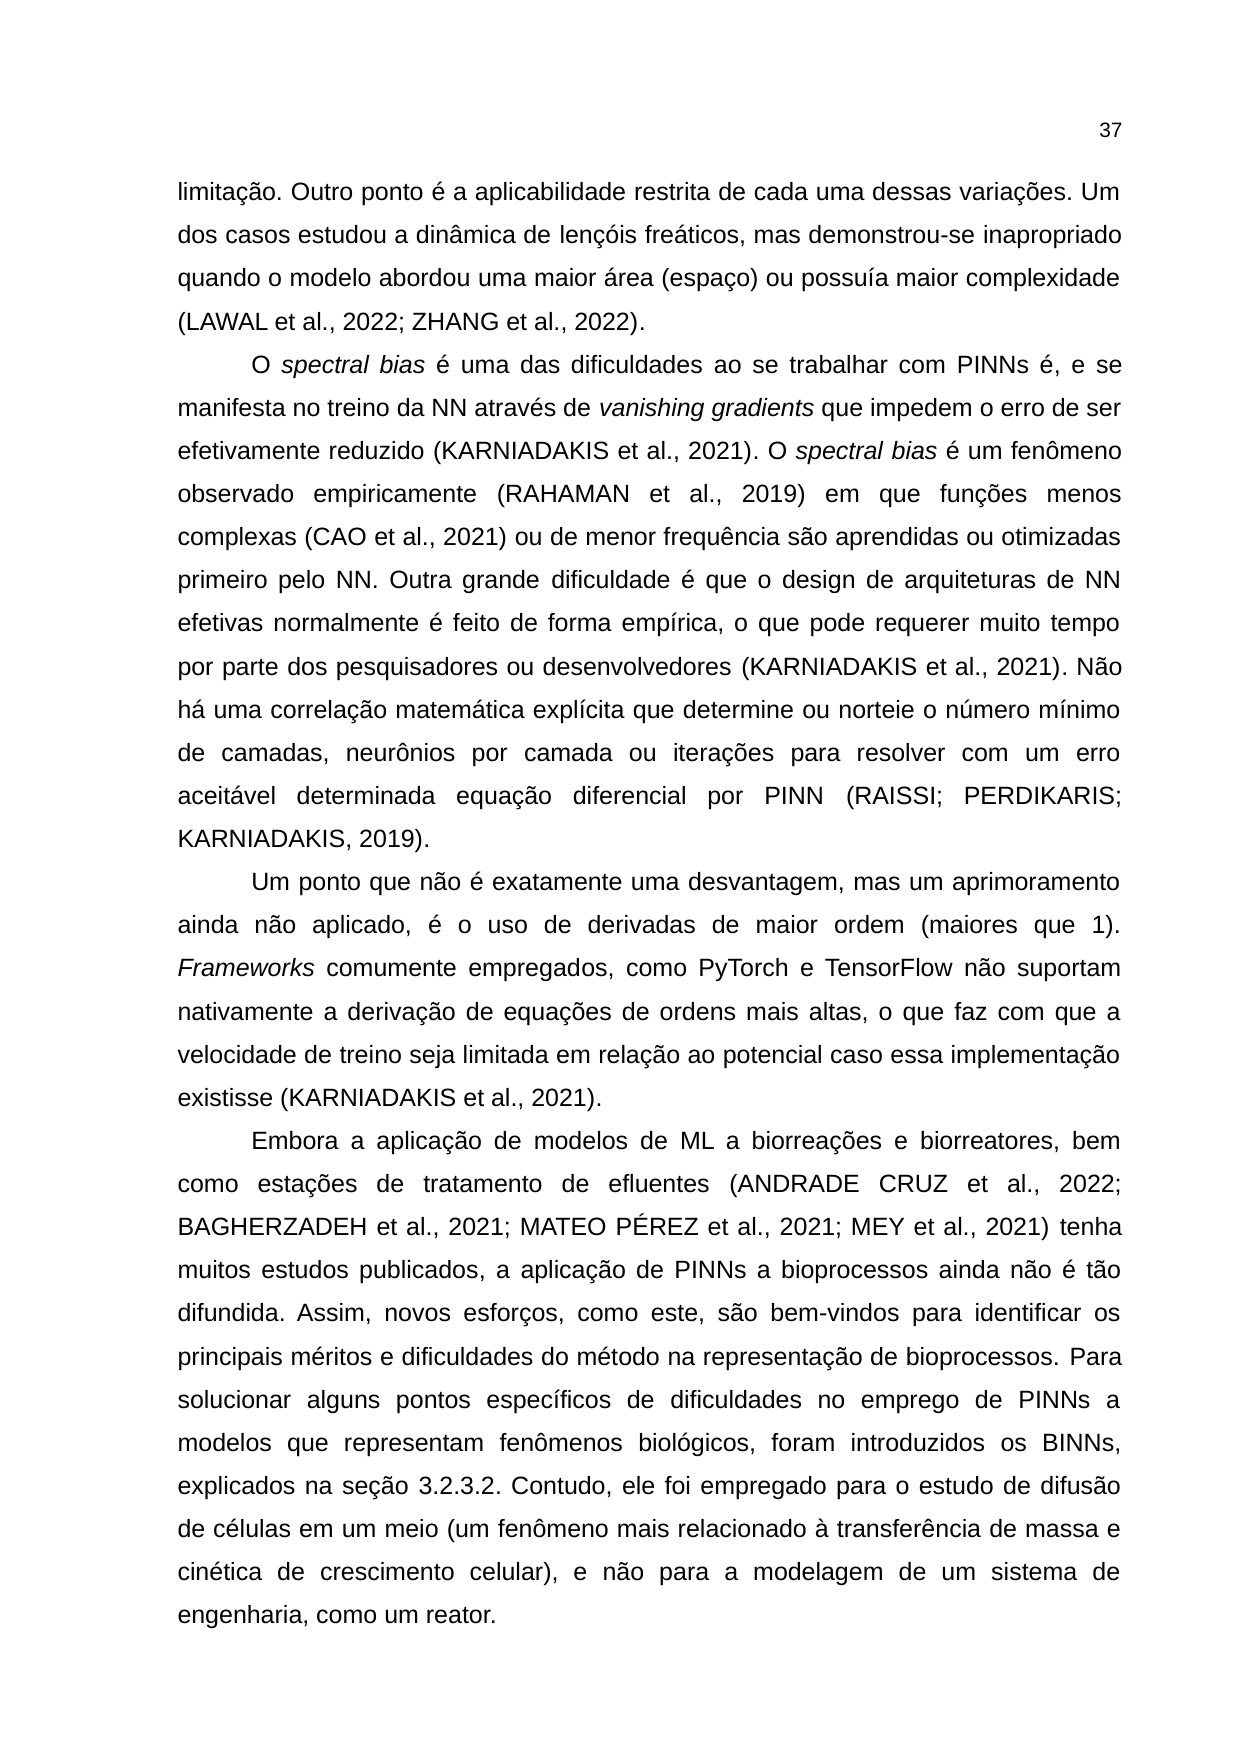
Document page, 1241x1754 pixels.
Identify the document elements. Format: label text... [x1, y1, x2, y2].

text Um ponto que não é exatamente uma desvantagem, mas um aprimoramento ainda não aplicado, é o uso de derivadas de maior ordem (maiores que 1). Frameworks comumente empregados, como PyTorch e TensorFlow não suportam nativamente a derivação de equações de ordens mais altas, o que faz com que a velocidade de treino seja limitada em relação ao potencial caso essa implementação existisse (KARNIADAKIS et al., 2021). [177, 867, 1122, 1111]
text Embora a aplicação de modelos de ML a biorreações e biorreatores, bem como estações de tratamento de efluentes (ANDRADE CRUZ et al., 2022; BAGHERZADEH et al., 2021; MATEO PÉREZ et al., 2021; MEY et al., 2021) tenha muitos estudos publicados, a aplicação de PINNs a bioprocessos ainda não é tão difundida. Assim, novos esforços, como este, são bem-vindos para identificar os principais méritos e dificuldades do método na representação de bioprocessos. Para solucionar alguns pontos específicos de dificuldades no emprego de PINNs a modelos que representam fenômenos biológicos, foram introduzidos os BINNs, explicados na seção 3.2.3.2. Contudo, ele foi empregado para o estudo de difusão de células em um meio (um fenômeno mais relacionado à transferência de massa e cinética de crescimento celular), e não para a modelagem de um sistema de engenharia, como um reator. [177, 1126, 1122, 1629]
text O spectral bias é uma das dificuldades ao se trabalhar com PINNs é, e se manifesta no treino da NN através de vanishing gradients que impedem o erro de ser efetivamente reduzido (KARNIADAKIS et al., 2021). O spectral bias é um fenômeno observado empiricamente (RAHAMAN et al., 2019) em que funções menos complexas (CAO et al., 2021) ou de menor frequência são aprendidas ou otimizadas primeiro pelo NN. Outra grande dificuldade é que o design de arquiteturas de NN efetivas normalmente é feito de forma empírica, o que pode requerer muito tempo por parte dos pesquisadores ou desenvolvedores (KARNIADAKIS et al., 2021). Não há uma correlação matemática explícita que determine ou norteie o número mínimo de camadas, neurônios por camada ou iterações para resolver com um erro aceitável determinada equação diferencial por PINN (RAISSI; PERDIKARIS; KARNIADAKIS, 2019). [177, 349, 1122, 853]
text limitação. Outro ponto é a aplicabilidade restrita de cada uma dessas variações. Um dos casos estudou a dinâmica de lençóis freáticos, mas demonstrou-se inapropriado quando o modelo abordou uma maior área (espaço) ou possuía maior complexidade (LAWAL et al., 2022; ZHANG et al., 2022). [177, 177, 1122, 335]
